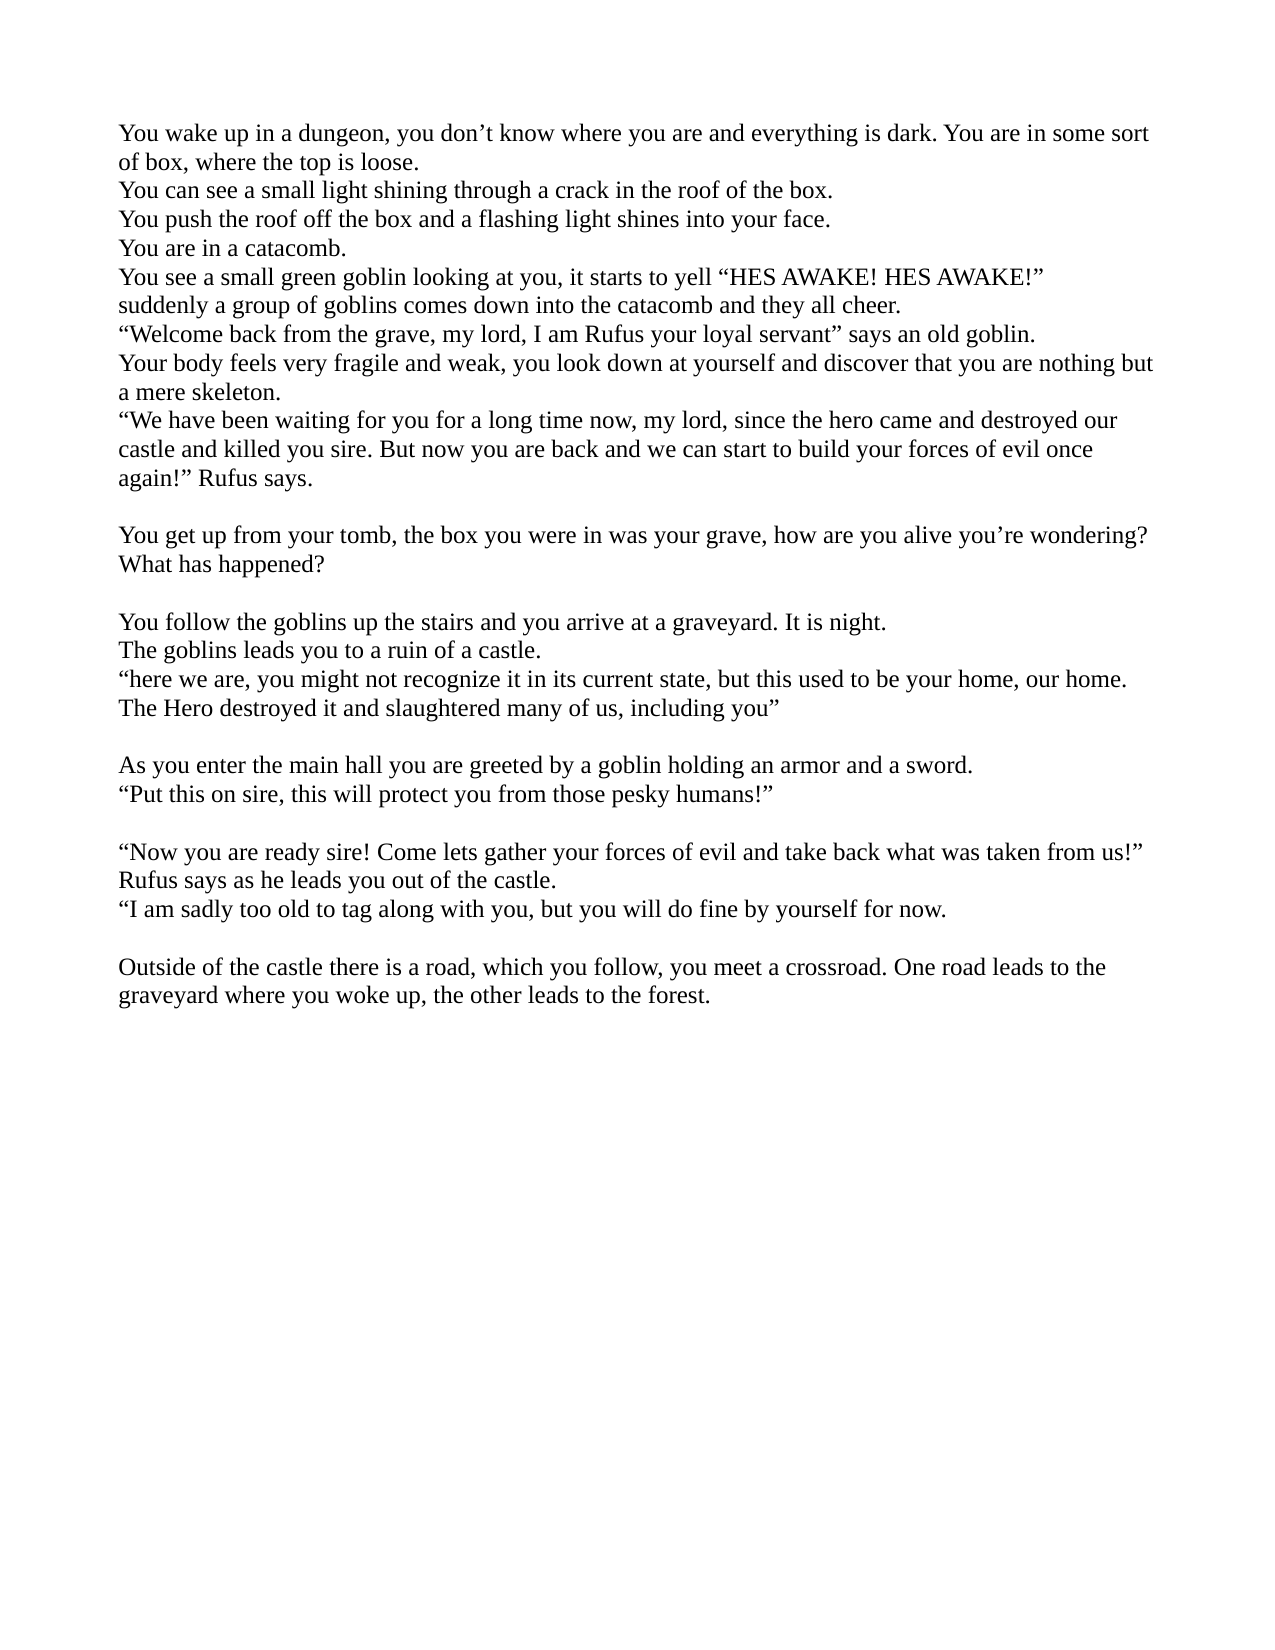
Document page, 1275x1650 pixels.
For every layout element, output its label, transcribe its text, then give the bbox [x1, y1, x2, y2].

text You wake up in a dungeon, you don’t know where you are and everything is dark. You are in some sort of box, where the top is loose. [118, 118, 1157, 176]
text “I am sadly too old to tag along with you, but you will do fine by yourself for now. [118, 894, 1157, 923]
text As you enter the main hall you are greeted by a goblin holding an armor and a sword. [118, 751, 1157, 779]
text “We have been waiting for you for a long time now, my lord, since the hero came and destroyed our castle and killed you sire. But now you are back and we can start to build your forces of evil once again!” Rufus says. [118, 406, 1157, 492]
text You get up from your tomb, the box you were in was your grave, how are you alive you’re wondering? What has happened? [118, 521, 1157, 578]
text Your body feels very fragile and weak, you look down at yourself and discover that you are nothing but a mere skeleton. [118, 348, 1157, 406]
text “Welcome back from the grave, my lord, I am Rufus your loyal servant” says an old goblin. [118, 319, 1157, 348]
text “Now you are ready sire! Come lets gather your forces of evil and take back what was taken from us!” Rufus says as he leads you out of the castle. [118, 837, 1157, 894]
text You push the roof off the box and a flashing light shines into your face. [118, 204, 1157, 233]
text Outside of the castle there is a road, which you follow, you meet a crossroad. One road leads to the graveyard where you woke up, the other leads to the forest. [118, 952, 1157, 1009]
text You follow the goblins up the stairs and you arrive at a graveyard. It is night. [118, 607, 1157, 636]
text You can see a small light shining through a crack in the roof of the box. [118, 176, 1157, 204]
text suddenly a group of goblins comes down into the catacomb and they all cheer. [118, 291, 1157, 319]
text You see a small green goblin looking at you, it starts to yell “HES AWAKE! HES AWAKE!” [118, 262, 1157, 291]
text The goblins leads you to a ruin of a castle. [118, 636, 1157, 664]
text “here we are, you might not recognize it in its current state, but this used to be your home, our home. The Hero destroyed it and slaughtered many of us, including you” [118, 664, 1157, 722]
text You are in a catacomb. [118, 233, 1157, 262]
text “Put this on sire, this will protect you from those pesky humans!” [118, 779, 1157, 837]
